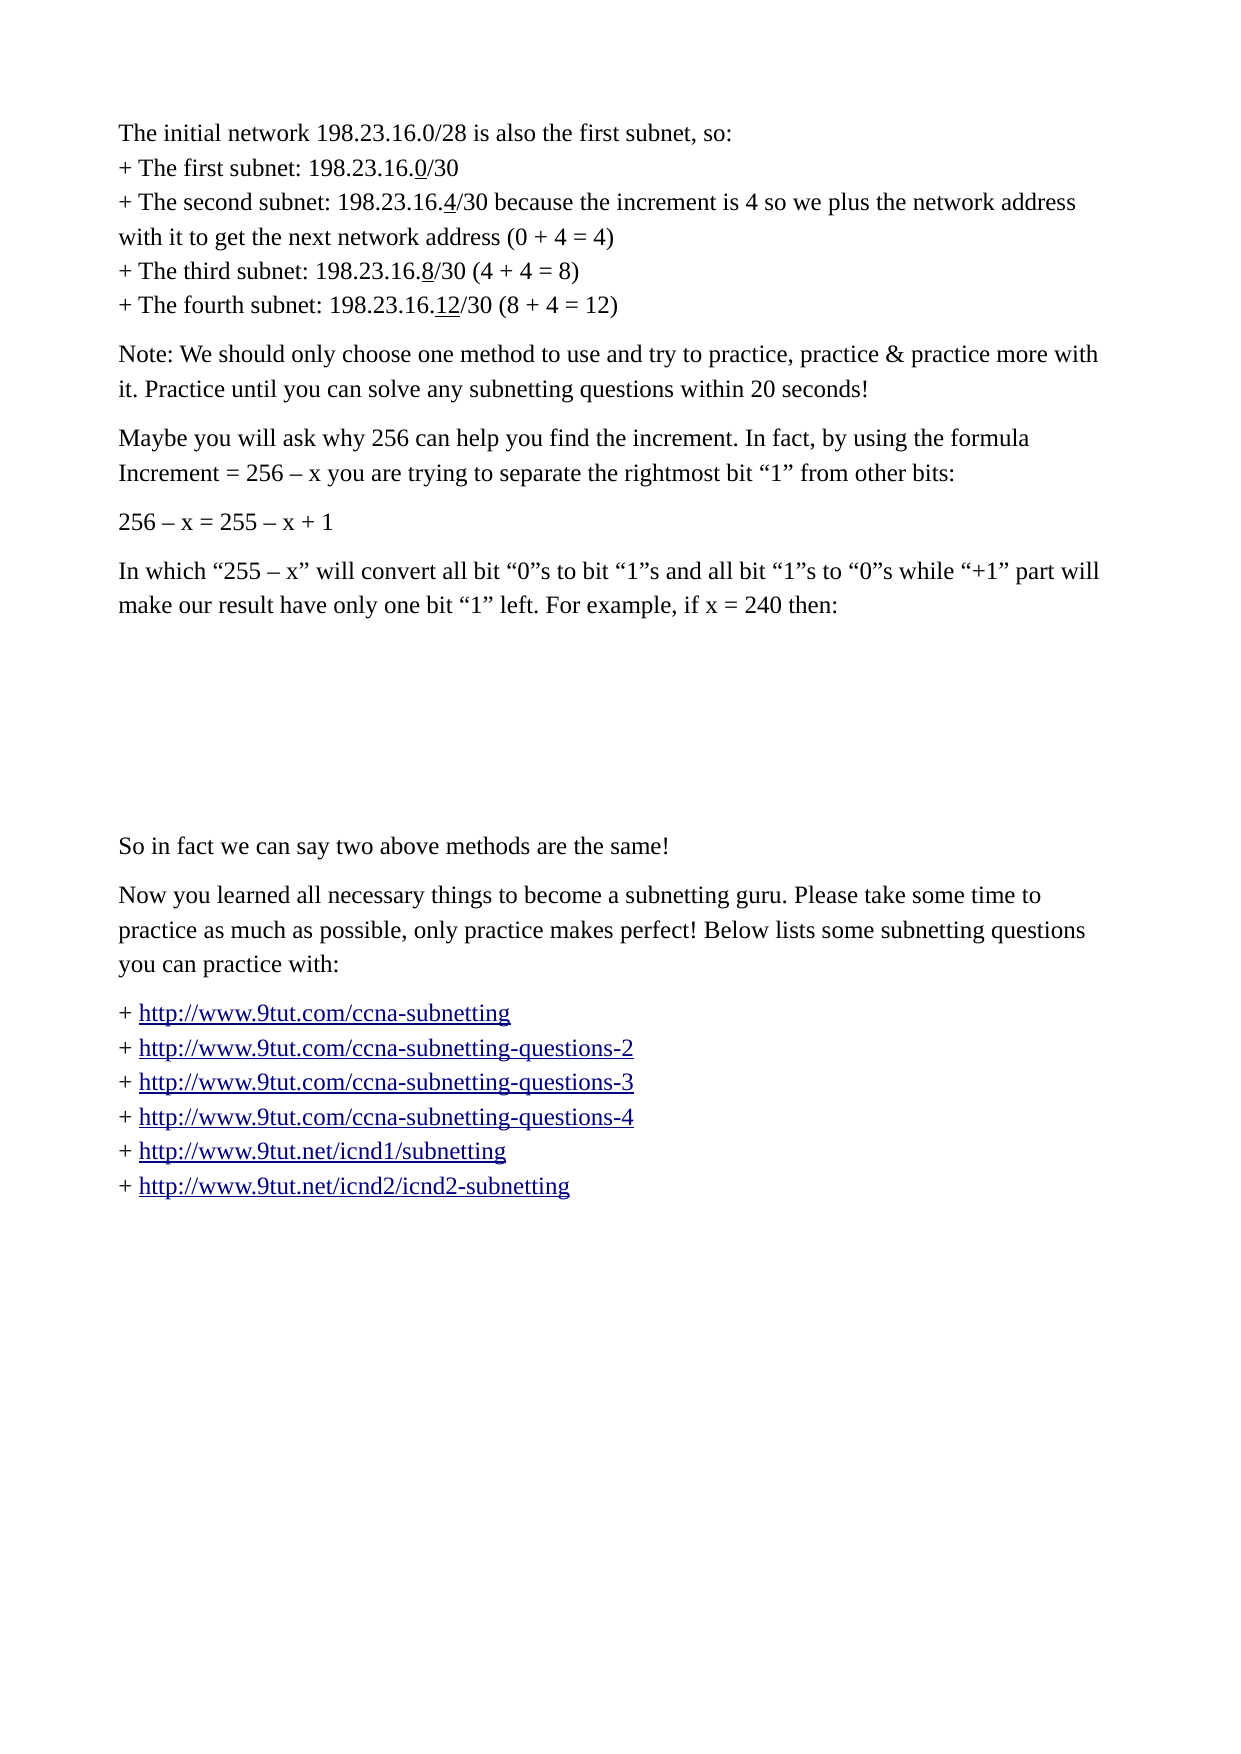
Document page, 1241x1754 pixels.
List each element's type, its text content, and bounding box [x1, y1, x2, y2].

text So in fact we can say two above methods are the same! [118, 831, 1122, 860]
text Note: We should only choose one method to use and try to practice, practice & practice more with it. Practice until you can solve any subnetting questions within 20 seconds! [118, 339, 1122, 403]
text Maybe you will ask why 256 can help you find the increment. In fact, by using the formula Increment = 256 – x you are trying to separate the rightmost bit “1” from other bits: [118, 423, 1122, 486]
text Now you learned all necessary things to become a subnetting guru. Please take some time to practice as much as possible, only practice makes perfect! Below lists some subnetting questions you can practice with: [118, 881, 1122, 978]
text 256 – x = 255 – x + 1 [118, 507, 1122, 535]
text The initial network 198.23.16.0/28 is also the first subnet, so: + The first subnet: 198.23.16.0/30 + The second subnet: 198.23.16.4/30 because the increment is 4 so we plus the network address with it to get the next network address (0 + 4 = 4) + The third subnet: 198.23.16.8/30 (4 + 4 = 8) + The fourth subnet: 198.23.16.12/30 (8 + 4 = 12) [118, 118, 1122, 319]
text In which “255 – x” will convert all bit “0”s to bit “1”s and all bit “1”s to “0”s while “+1” part will make our result have only one bit “1” left. For example, if x = 240 then: [118, 556, 1122, 619]
text + http://www.9tut.com/ccna-subnetting + http://www.9tut.com/ccna-subnetting-questions-2 + http://www.9tut.com/ccna-subnetting-questions-3 + http://www.9tut.com/ccna-subnetting-questions-4 + http://www.9tut.net/icnd1/subnetting + http://www.9tut.net/icnd2/icnd2-subnetting [118, 998, 1122, 1200]
